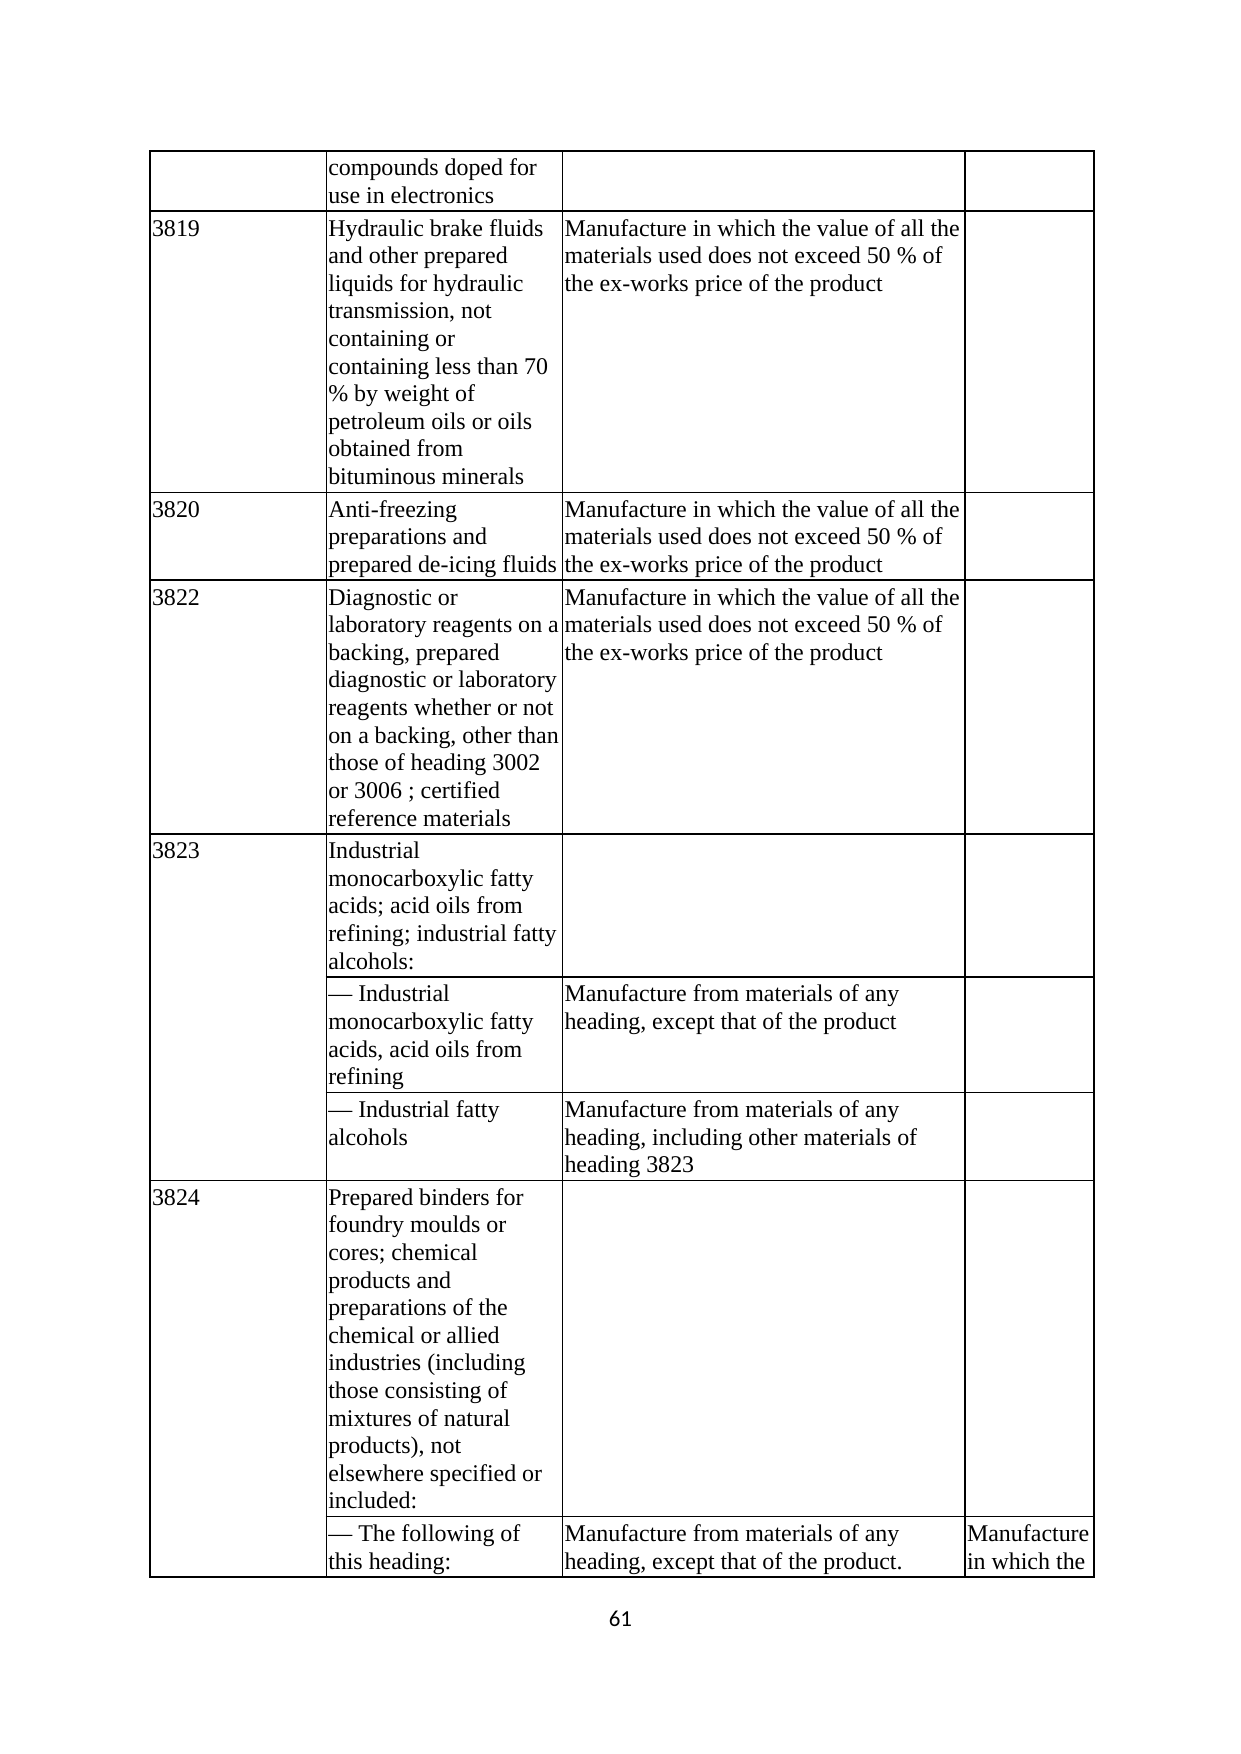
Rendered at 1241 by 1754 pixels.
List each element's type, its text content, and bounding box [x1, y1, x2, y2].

table_cell Prepared binders for foundry moulds or cores; chemical products and preparations of the chemical or allied industries (including those consisting of mixtures of natural products), not elsewhere specified or included: [327, 1181, 562, 1516]
table_cell [966, 212, 1093, 491]
table_cell 3820 [151, 493, 326, 579]
table_cell Anti-freezing preparations and prepared de-icing fluids [327, 493, 562, 579]
table_cell [966, 493, 1093, 579]
table_cell Diagnostic or laboratory reagents on a backing, prepared diagnostic or laboratory reagents whether or not on a backing, other than those of heading 3002 or 3006 ; certified reference materials [327, 581, 562, 833]
table_cell — Industrial fatty alcohols [327, 1093, 562, 1179]
table_cell [966, 152, 1093, 210]
table_cell Manufacture from materials of any heading, except that of the product. [563, 1517, 964, 1576]
table_cell Manufacture in which the value of all the materials used does not exceed 50 % of the ex-works price of the product [563, 493, 964, 579]
table_cell [563, 1181, 964, 1516]
table_cell [966, 1093, 1093, 1179]
table_cell Industrial monocarboxylic fatty acids; acid oils from refining; industrial fatty alcohols: [327, 835, 562, 976]
table_cell compounds doped for use in electronics [327, 152, 562, 210]
table_cell 3819 [151, 212, 326, 491]
table_cell [966, 581, 1093, 833]
table_cell — The following of this heading: [327, 1517, 562, 1576]
table_cell [563, 835, 964, 976]
table_cell [563, 152, 964, 210]
table_cell [151, 152, 326, 210]
table_cell 3822 [151, 581, 326, 833]
table_cell 3823 [151, 835, 326, 1179]
table_cell [966, 978, 1093, 1092]
table_cell Manufacture from materials of any heading, except that of the product [563, 978, 964, 1092]
table_cell Manufacture in which the [966, 1517, 1093, 1576]
table_cell Manufacture from materials of any heading, including other materials of heading 3823 [563, 1093, 964, 1179]
table_cell [966, 835, 1093, 976]
table_cell Manufacture in which the value of all the materials used does not exceed 50 % of the ex-works price of the product [563, 581, 964, 833]
table_cell 3824 [151, 1181, 326, 1576]
table_cell Hydraulic brake fluids and other prepared liquids for hydraulic transmission, not containing or containing less than 70 % by weight of petroleum oils or oils obtained from bituminous minerals [327, 212, 562, 491]
table_cell — Industrial monocarboxylic fatty acids, acid oils from refining [327, 978, 562, 1092]
table_cell Manufacture in which the value of all the materials used does not exceed 50 % of the ex-works price of the product [563, 212, 964, 491]
table_cell [966, 1181, 1093, 1516]
